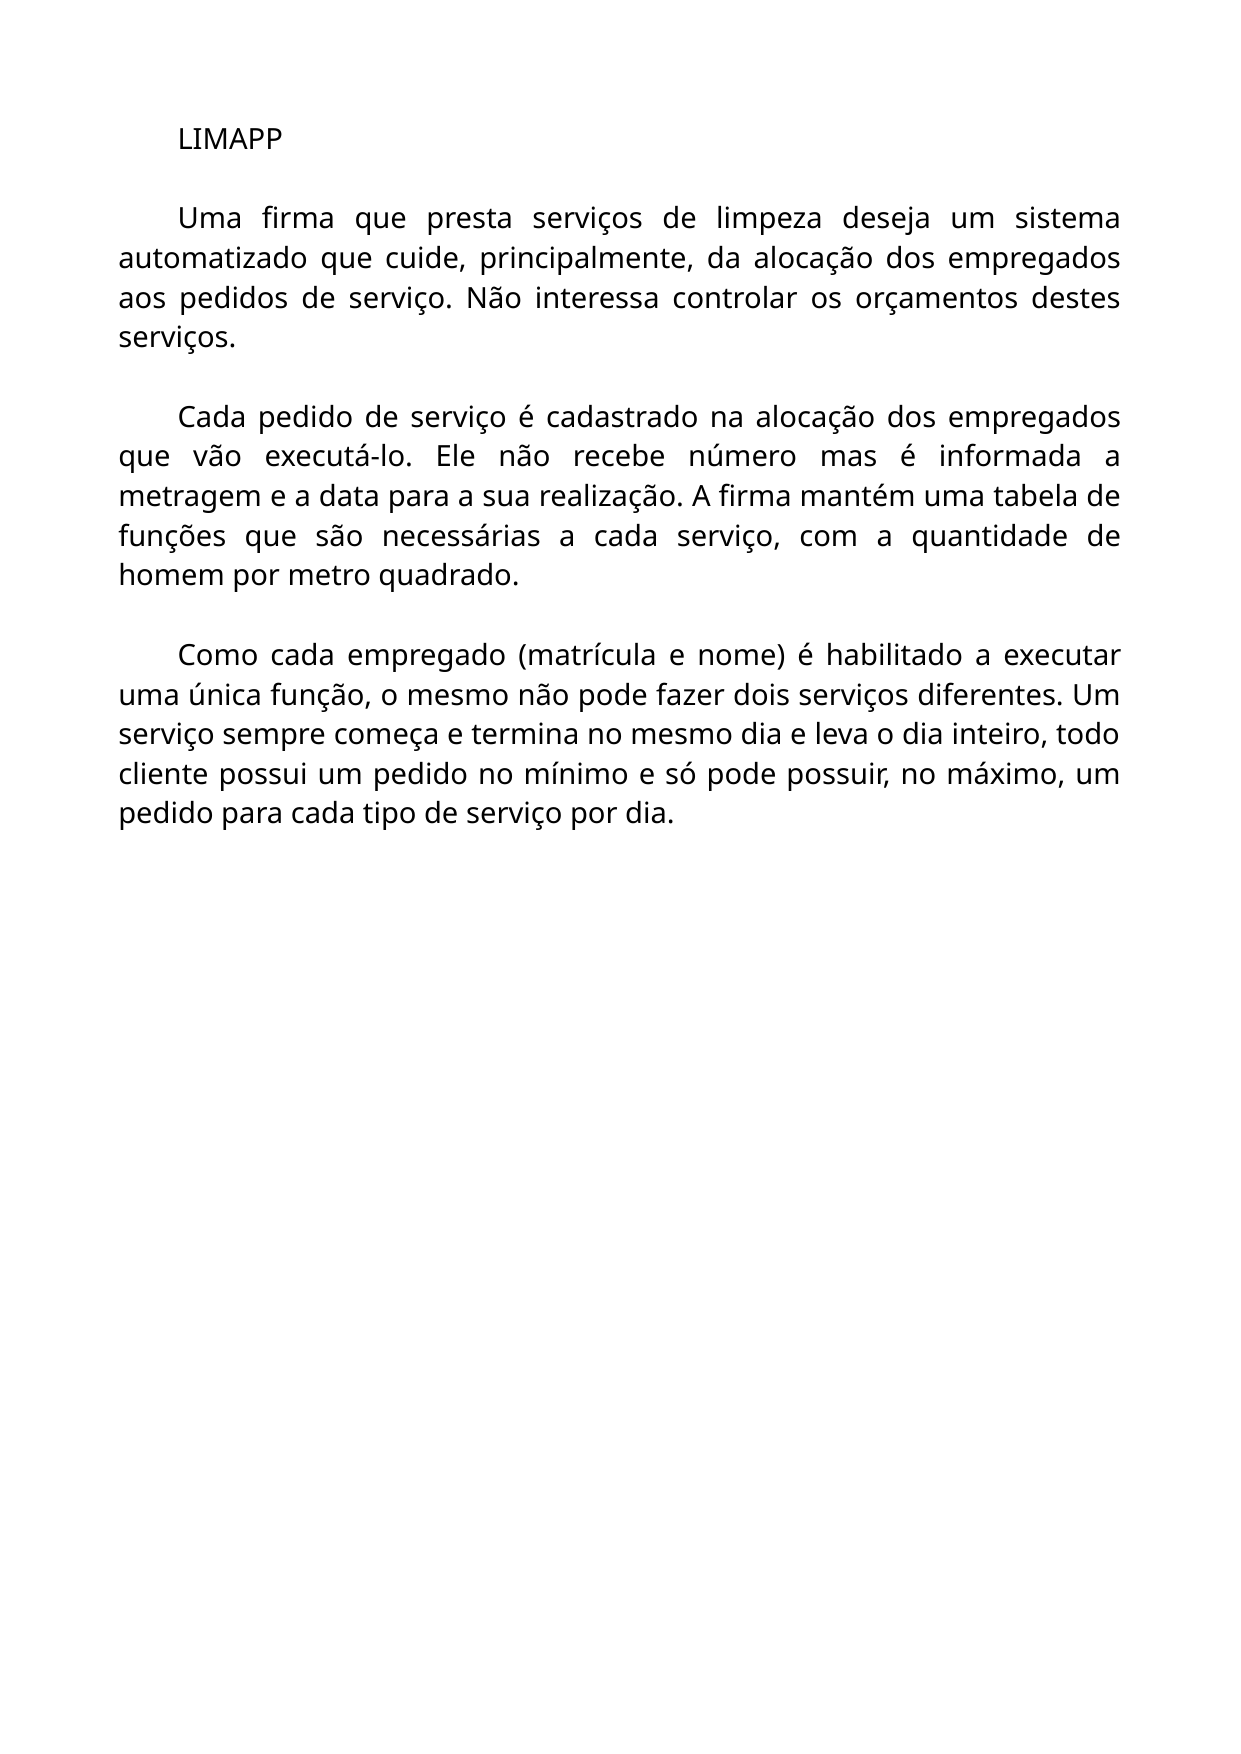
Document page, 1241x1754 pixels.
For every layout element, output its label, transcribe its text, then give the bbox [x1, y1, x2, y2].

text LIMAPP [118, 118, 1122, 158]
text Uma firma que presta serviços de limpeza deseja um sistema automatizado que cuide, principalmente, da alocação dos empregados aos pedidos de serviço. Não interessa controlar os orçamentos destes serviços. [118, 197, 1122, 356]
text Cada pedido de serviço é cadastrado na alocação dos empregados que vão executá-lo. Ele não recebe número mas é informada a metragem e a data para a sua realização. A firma mantém uma tabela de funções que são necessárias a cada serviço, com a quantidade de homem por metro quadrado. [118, 396, 1122, 594]
text Como cada empregado (matrícula e nome) é habilitado a executar uma única função, o mesmo não pode fazer dois serviços diferentes. Um serviço sempre começa e termina no mesmo dia e leva o dia inteiro, todo cliente possui um pedido no mínimo e só pode possuir, no máximo, um pedido para cada tipo de serviço por dia. [118, 634, 1122, 832]
